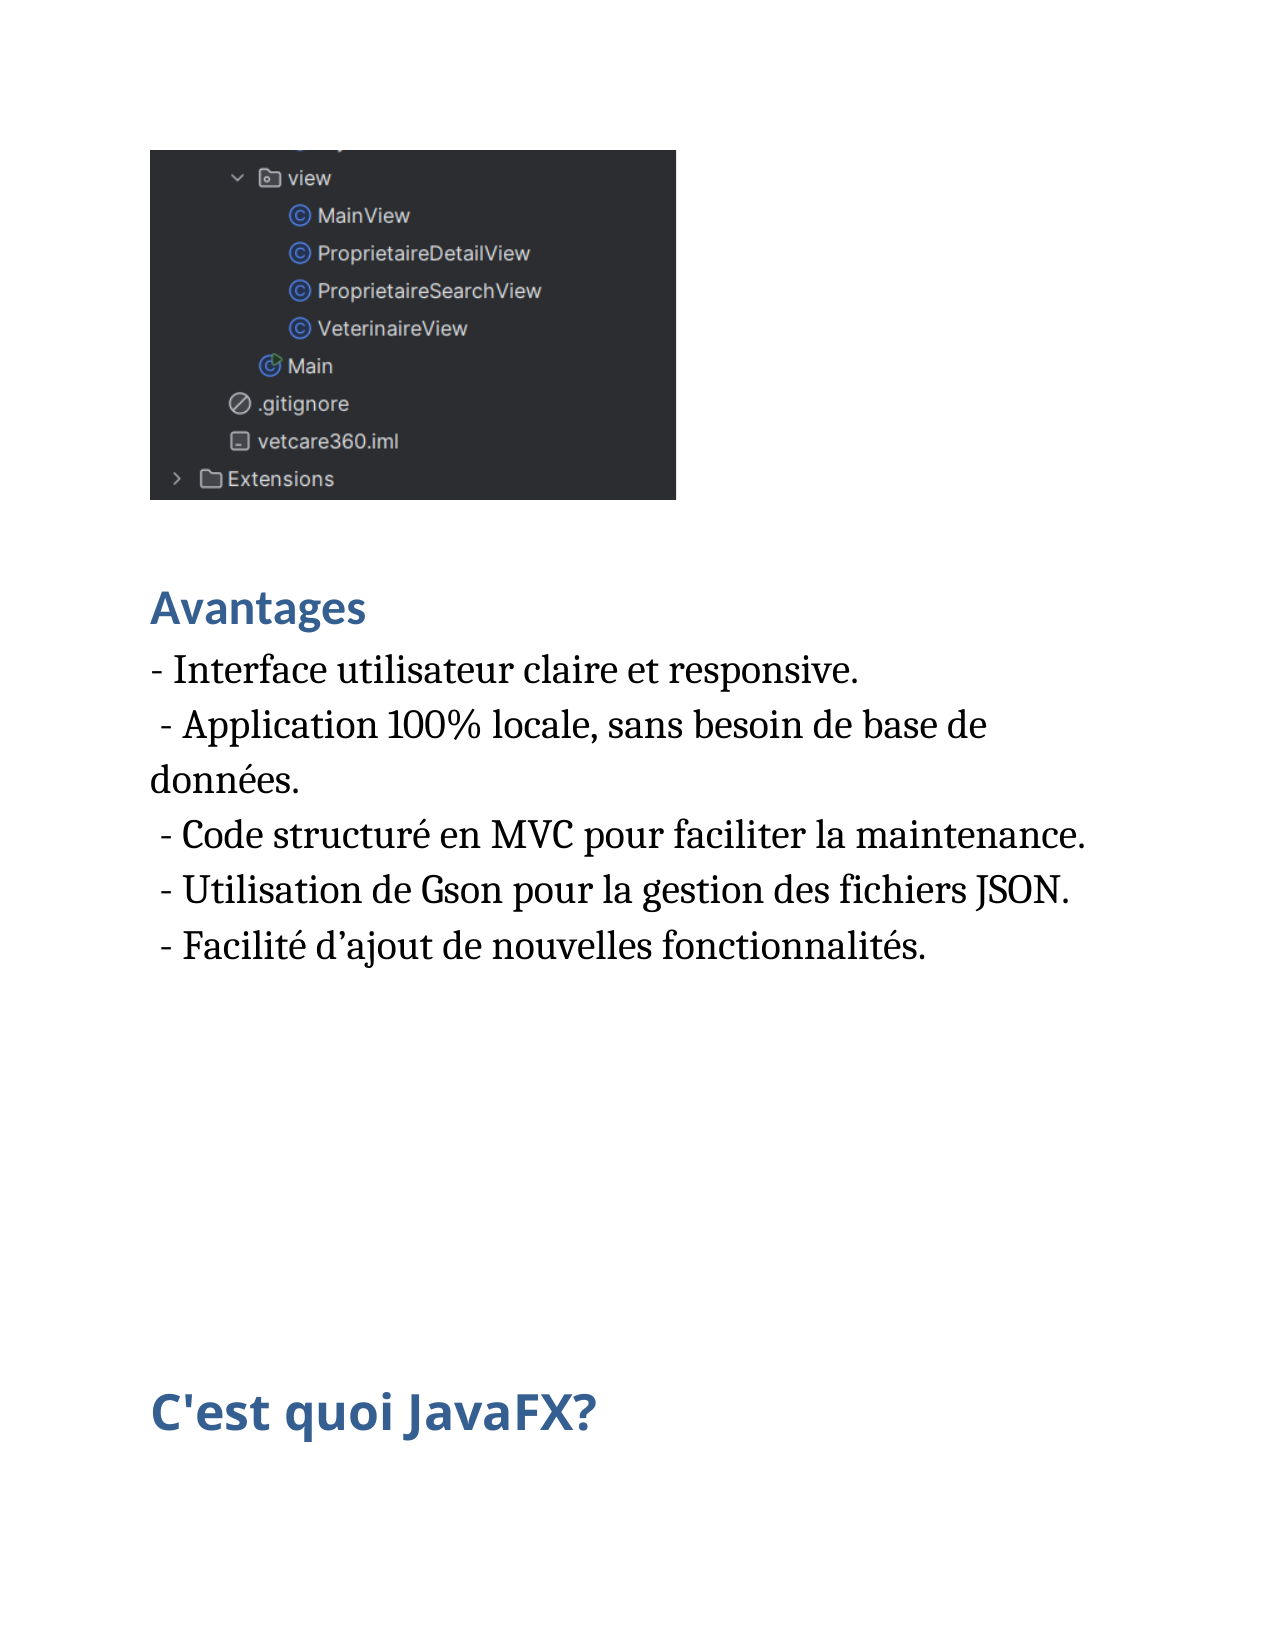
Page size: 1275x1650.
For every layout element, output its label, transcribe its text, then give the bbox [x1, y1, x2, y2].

text - Interface utilisateur claire et responsive. - Application 100% locale, sans besoin de base de données. - Code structuré en MVC pour faciliter la maintenance. - Utilisation de Gson pour la gestion des fichiers JSON. - Facilité d’ajout de nouvelles fonctionnalités. [150, 646, 1125, 969]
text C'est quoi JavaFX? [150, 1377, 1125, 1445]
subtitle Avantages [150, 576, 1125, 637]
